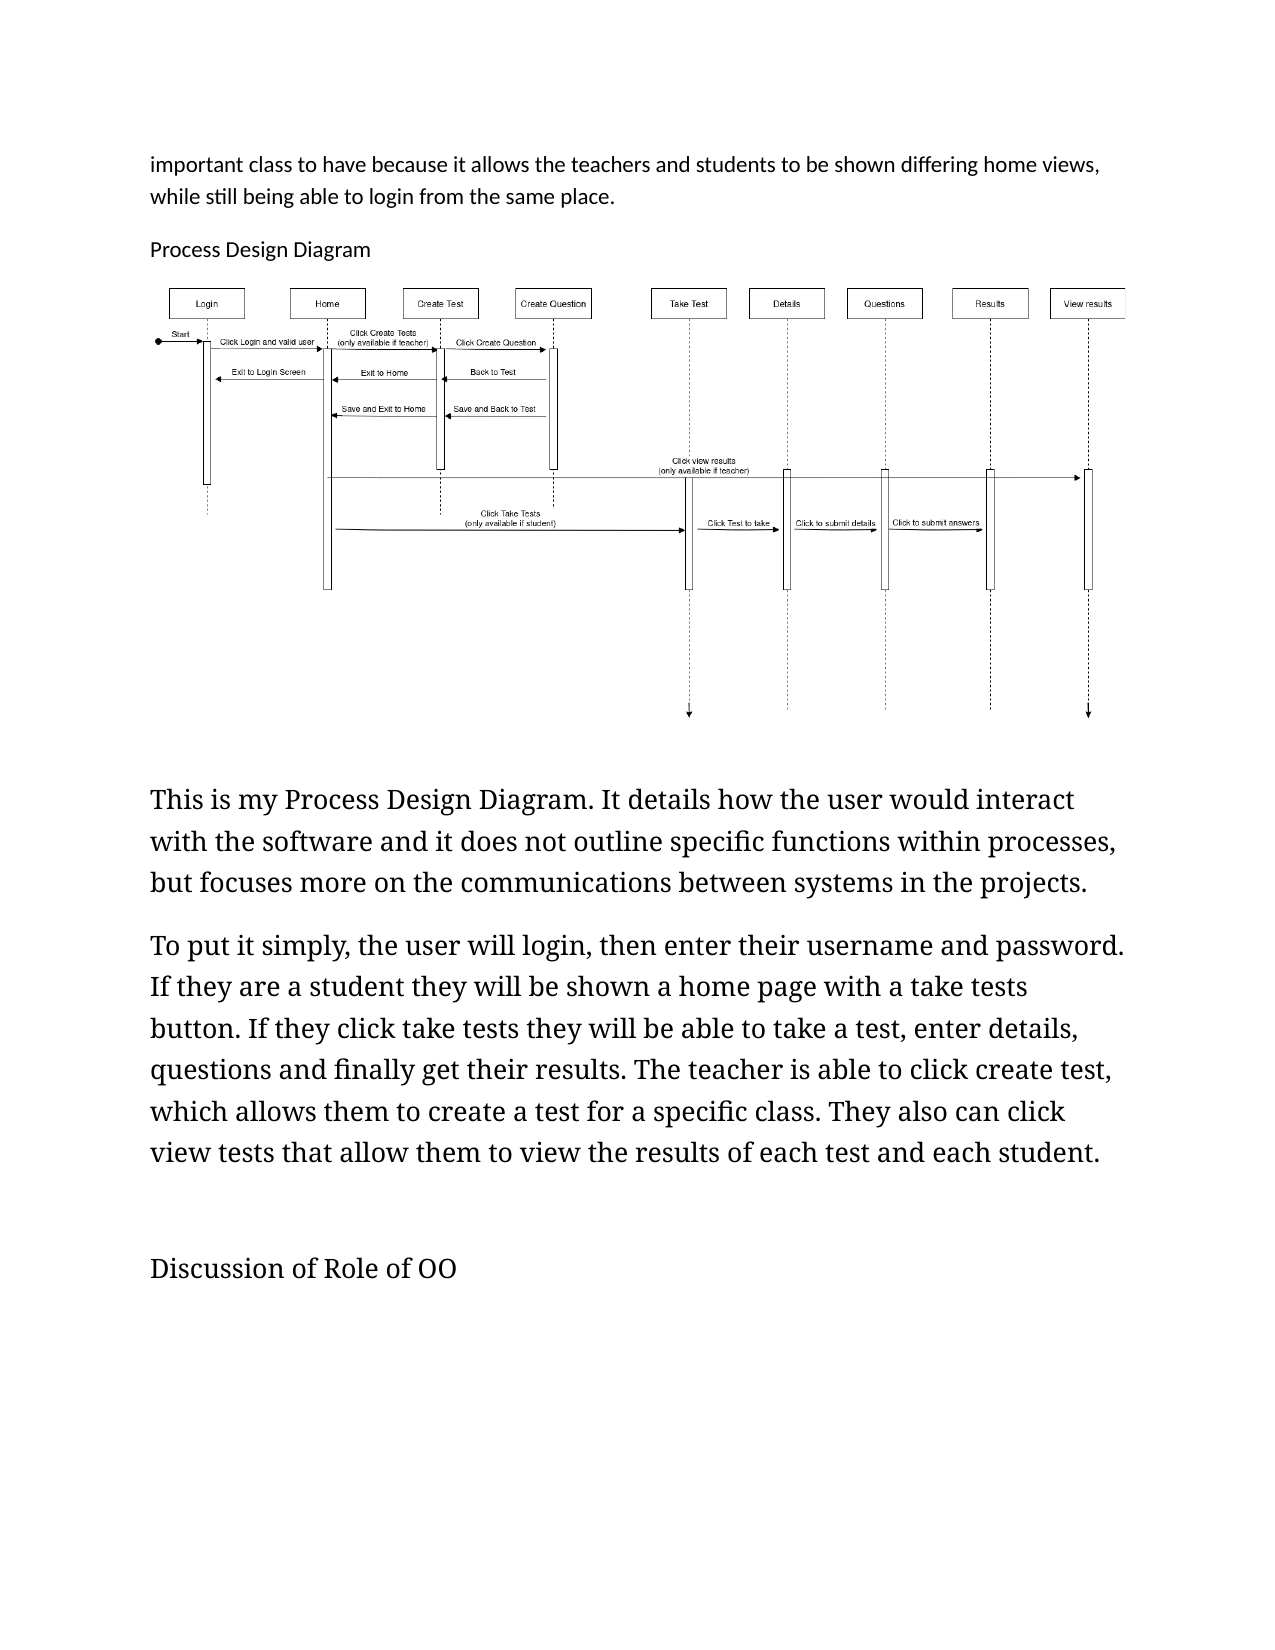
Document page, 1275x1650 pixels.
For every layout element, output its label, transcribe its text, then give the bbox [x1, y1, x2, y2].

text Discussion of Role of OO [150, 1250, 1125, 1286]
text To put it simply, the user will login, then enter their username and password. If they are a student they will be shown a home page with a take tests button. If they click take tests they will be able to take a test, enter details, questions and finally get their results. The teacher is able to click create test, which allows them to create a test for a specific class. They also can click view tests that allow them to view the results of each test and each student. [150, 926, 1125, 1170]
text This is my Process Design Diagram. It details how the user would interact with the software and it does not outline specific functions within processes, but focuses more on the communications between systems in the projects. [150, 781, 1125, 900]
text Process Design Diagram [150, 235, 1125, 263]
picture [150, 288, 1125, 724]
text important class to have because it allows the teachers and students to be shown differing home views, while still being able to login from the same place. [150, 150, 1125, 210]
